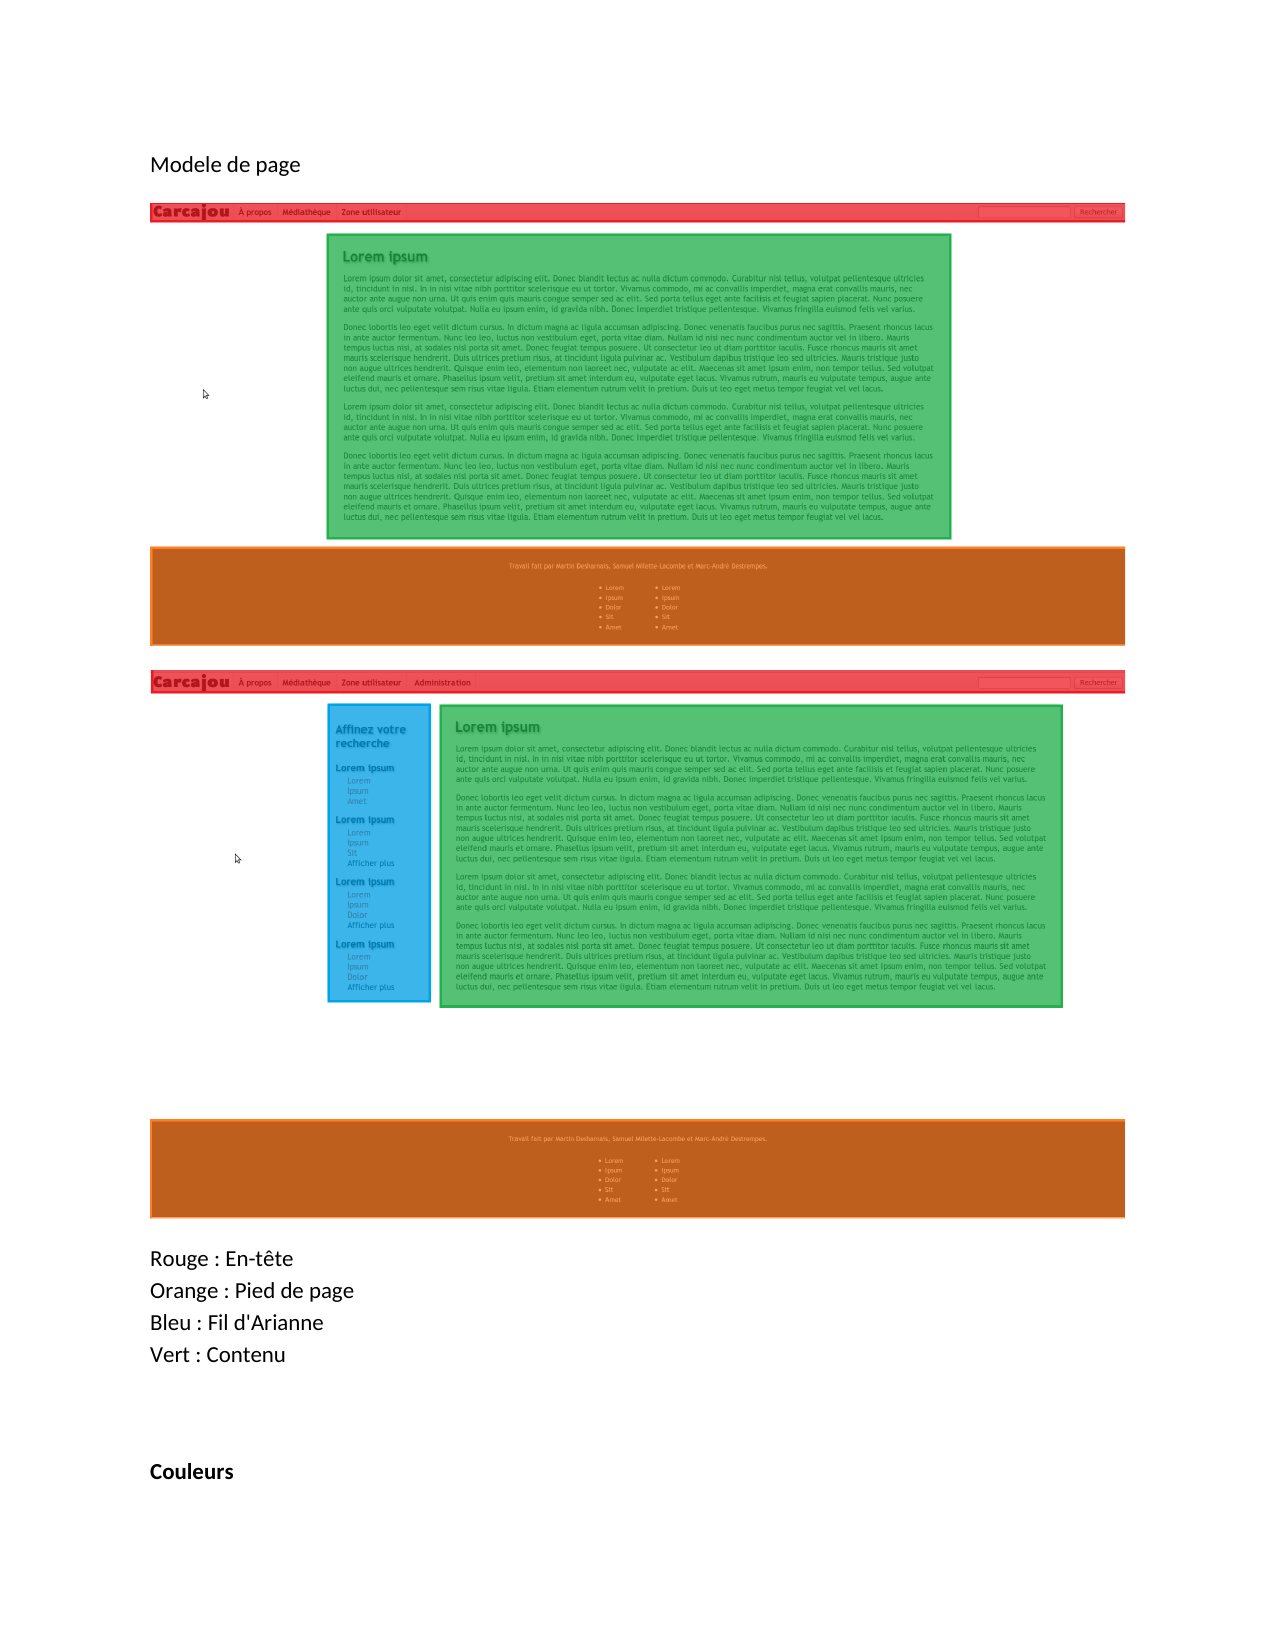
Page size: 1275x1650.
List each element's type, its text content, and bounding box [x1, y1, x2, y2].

text Rouge : En-tête Orange : Pied de page Bleu : Fil d'Arianne Vert : Contenu [150, 1244, 1125, 1368]
text Couleurs [150, 1457, 1125, 1485]
text Modele de page [150, 150, 1125, 178]
